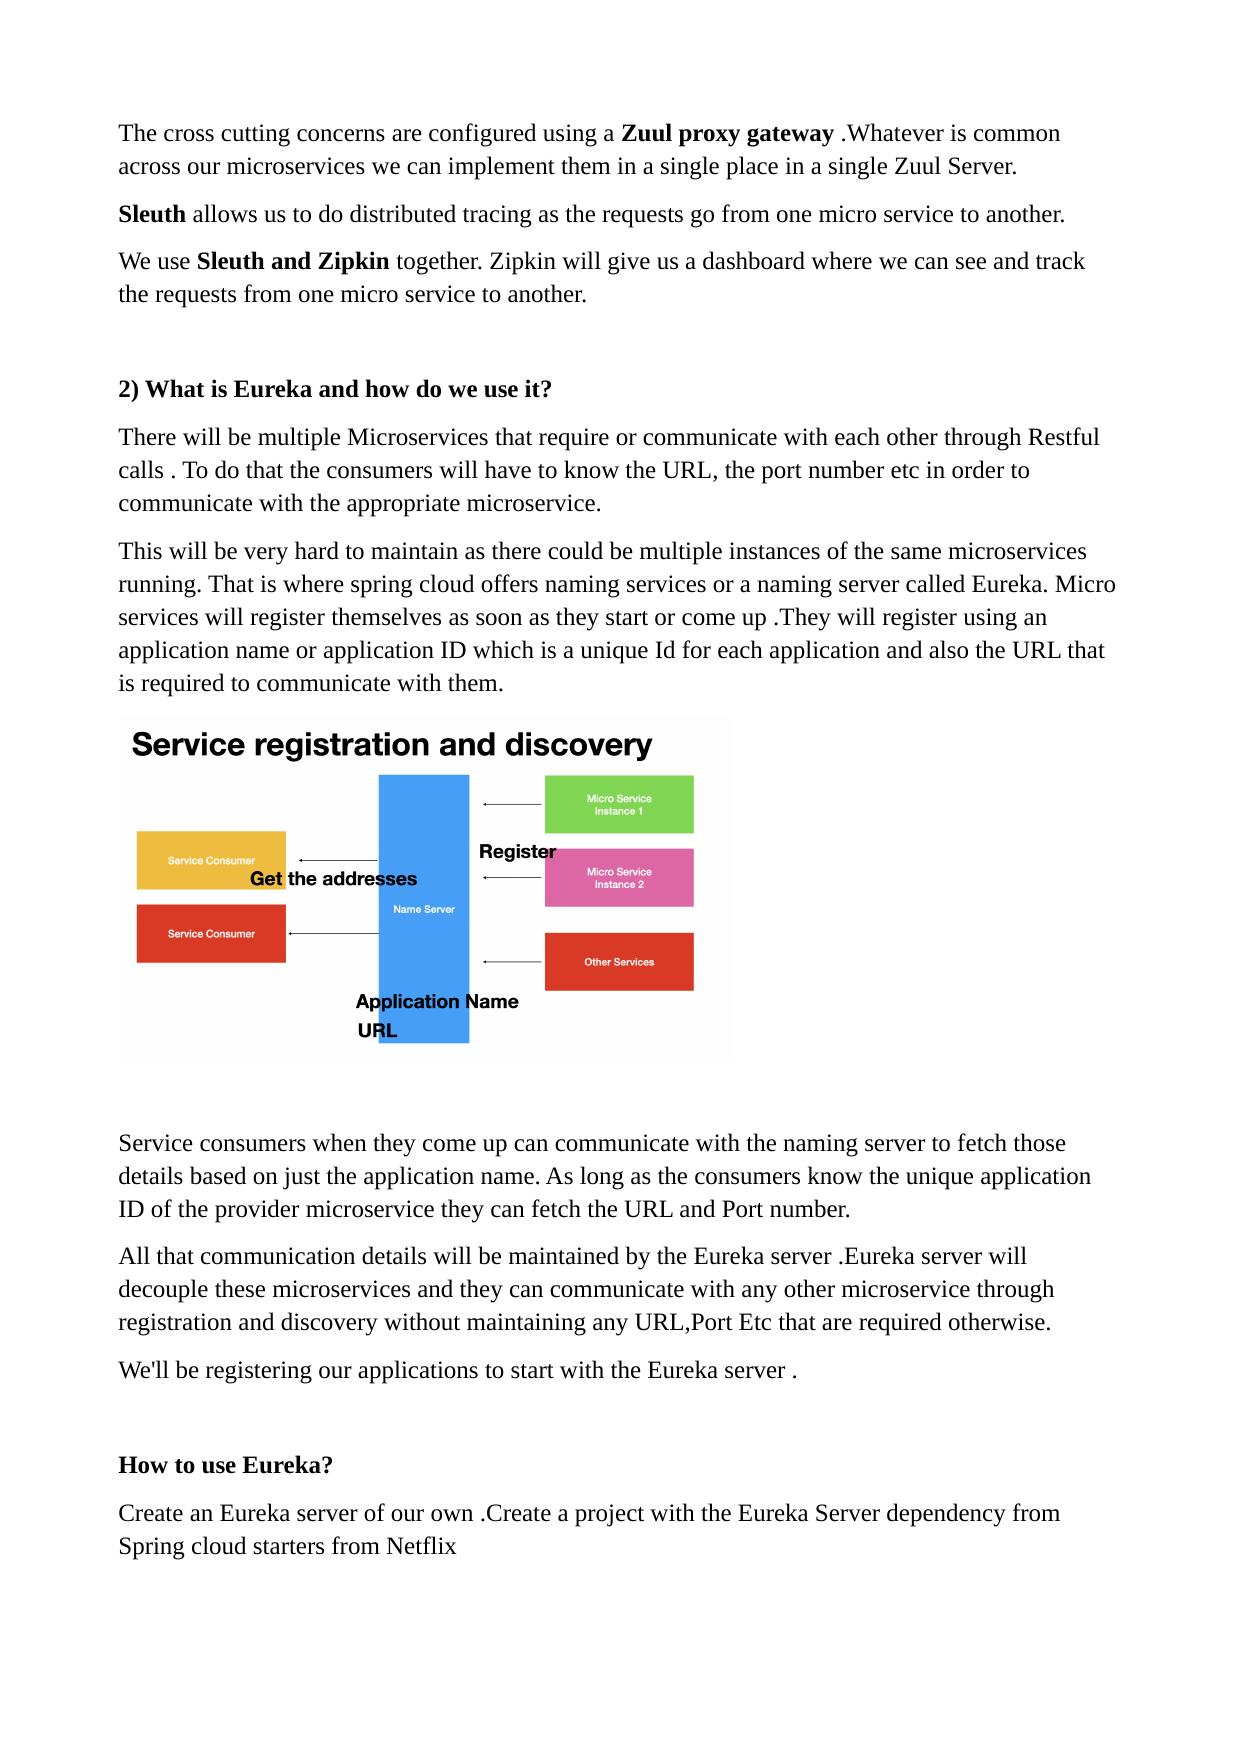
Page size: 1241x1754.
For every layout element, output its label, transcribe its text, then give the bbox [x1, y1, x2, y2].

text Create an Eureka server of our own .Create a project with the Eureka Server dependency from Spring cloud starters from Netflix [118, 1498, 1122, 1560]
picture [118, 715, 734, 1062]
text We'll be registering our applications to start with the Eureka server . [118, 1355, 1122, 1384]
text We use Sleuth and Zipkin together. Zipkin will give us a dashboard where we can see and track the requests from one micro service to another. [118, 246, 1122, 308]
text This will be very hard to maintain as there could be multiple instances of the same microservices running. That is where spring cloud offers naming services or a naming server called Eureka. Micro services will register themselves as soon as they start or come up .They will register using an application name or application ID which is a unique Id for each application and also the URL that is required to communicate with them. [118, 536, 1122, 697]
text There will be multiple Microservices that require or communicate with each other through Restful calls . To do that the consumers will have to know the URL, the port number etc in order to communicate with the appropriate microservice. [118, 422, 1122, 517]
text Service consumers when they come up can communicate with the naming server to fetch those details based on just the application name. As long as the consumers know the unique application ID of the provider microservice they can fetch the URL and Port number. [118, 1128, 1122, 1223]
text Sleuth allows us to do distributed tracing as the requests go from one micro service to another. [118, 199, 1122, 227]
text 2) What is Eureka and how do we use it? [118, 374, 1122, 403]
text The cross cutting concerns are configured using a Zuul proxy gateway .Whatever is common across our microservices we can implement them in a single place in a single Zuul Server. [118, 118, 1122, 180]
text All that communication details will be maintained by the Eureka server .Eureka server will decouple these microservices and they can communicate with any other microservice through registration and discovery without maintaining any URL,Port Etc that are required otherwise. [118, 1241, 1122, 1336]
text How to use Eureka? [118, 1450, 1122, 1479]
